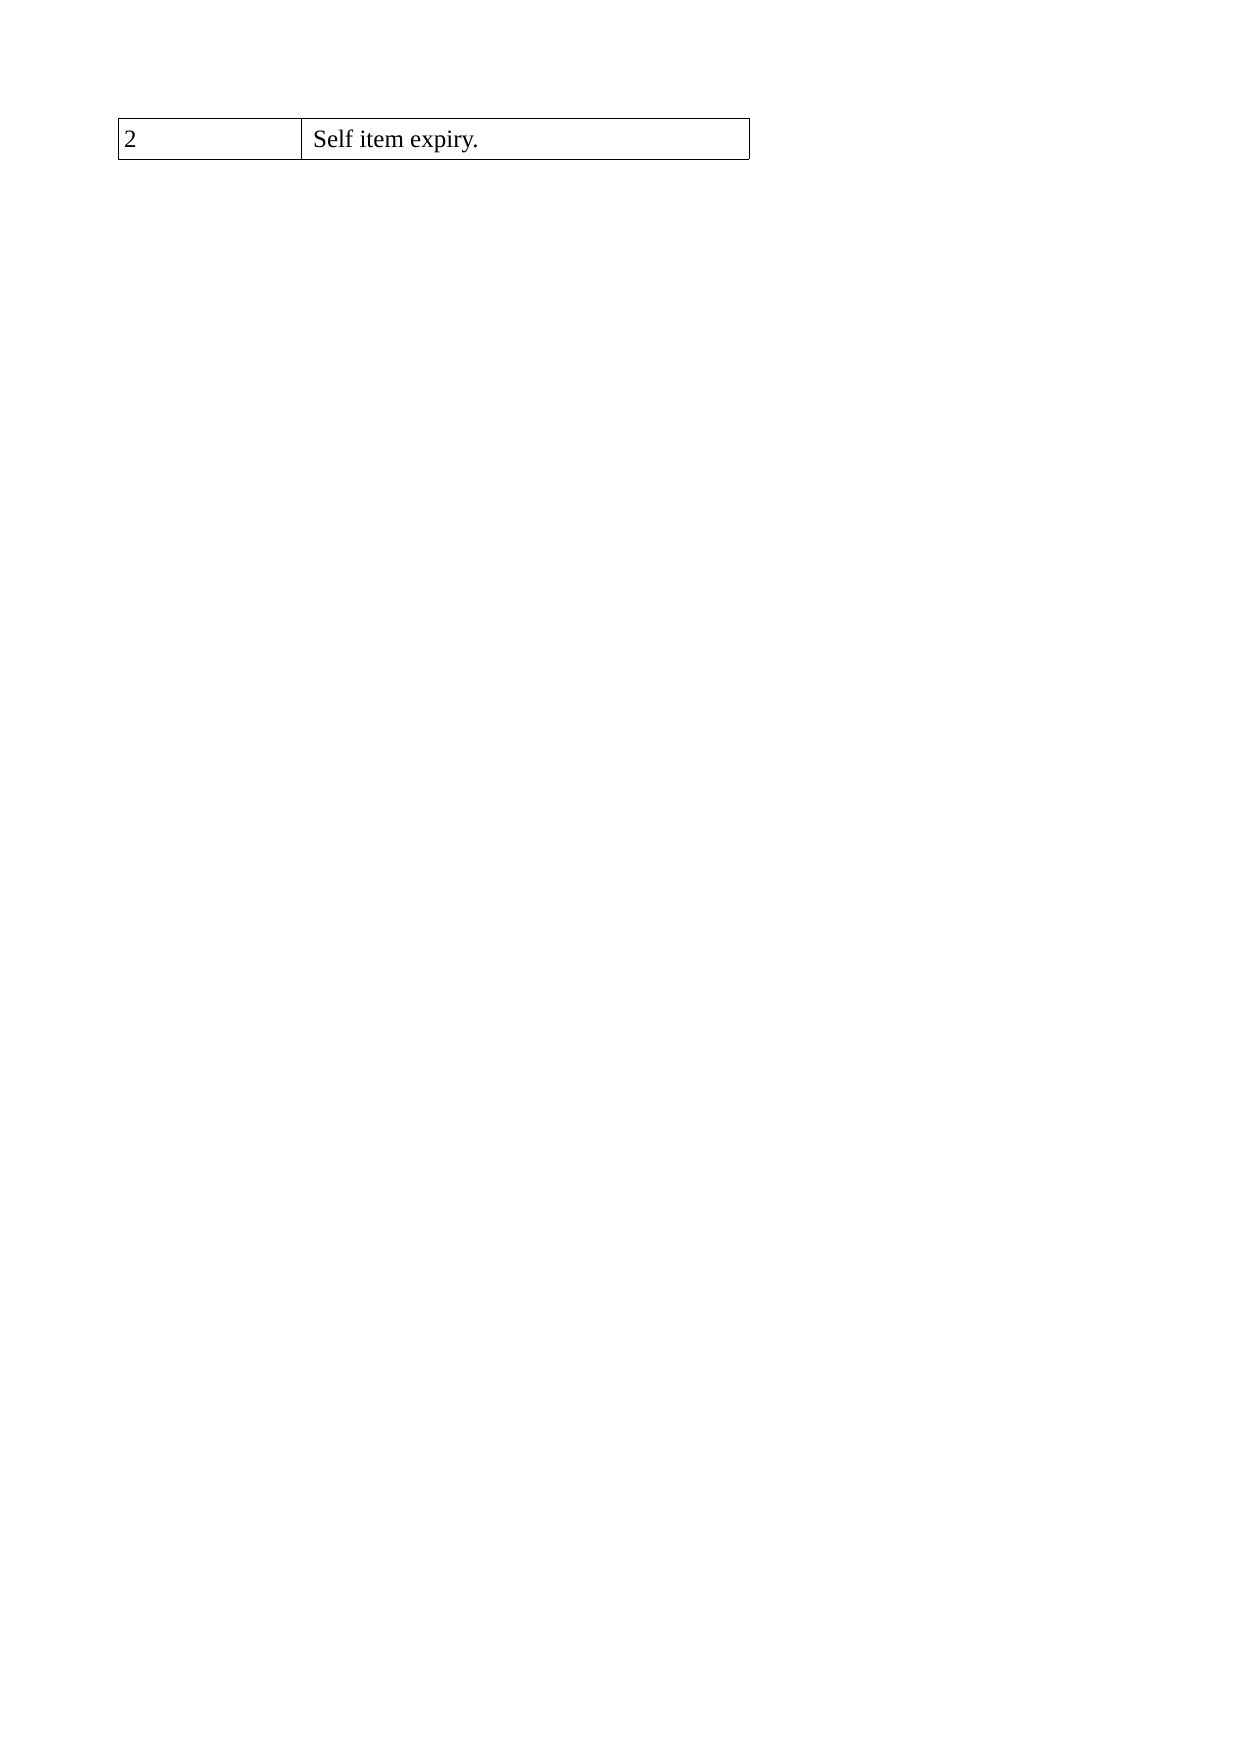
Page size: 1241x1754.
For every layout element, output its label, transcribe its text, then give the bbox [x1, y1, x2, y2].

table_cell Self item expiry. [302, 119, 749, 158]
table_cell 2 [119, 119, 301, 158]
